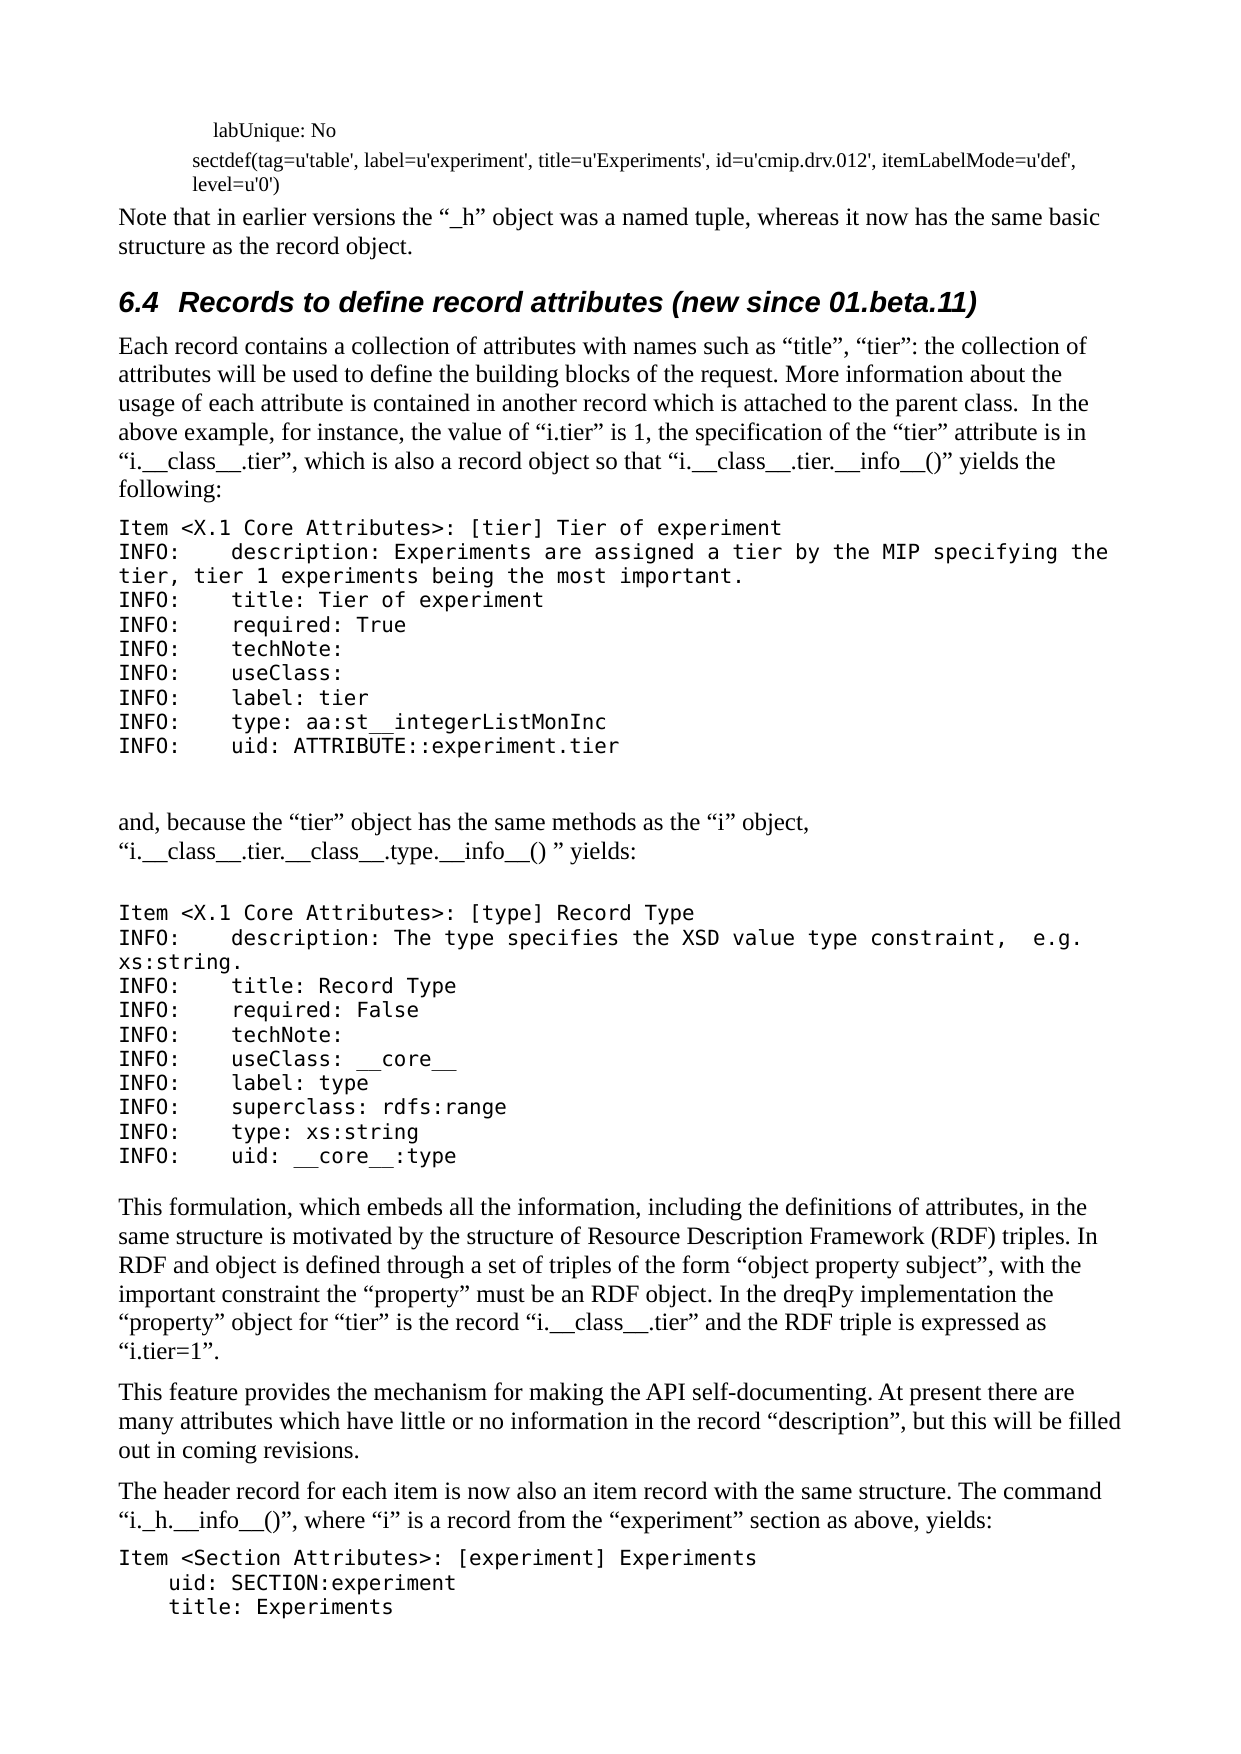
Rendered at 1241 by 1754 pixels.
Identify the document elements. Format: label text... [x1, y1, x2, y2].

text Item <Section Attributes>: [experiment] Experiments [118, 1546, 1122, 1571]
text INFO: label: tier [118, 686, 1122, 710]
text INFO: required: True [118, 613, 1122, 637]
subtitle Records to define record attributes (new since 01.beta.11) [118, 285, 1122, 318]
text uid: SECTION:experiment [118, 1571, 1122, 1595]
text Item <X.1 Core Attributes>: [type] Record Type [118, 901, 1122, 926]
text Each record contains a collection of attributes with names such as “title”, “tier”: the collection of attributes will be used to define the building blocks of the request. More information about the usage of each attribute is contained in another record which is attached to the parent class. In the above example, for instance, the value of “i.tier” is 1, the specification of the “tier” attribute is in “i.__class__.tier”, which is also a record object so that “i.__class__.tier.__info__()” yields the following: [118, 331, 1122, 503]
text The header record for each item is now also an item record with the same structure. The command “i._h.__info__()”, where “i” is a record from the “experiment” section as above, yields: [118, 1476, 1122, 1534]
text INFO: useClass: __core__ [118, 1047, 1122, 1071]
text labUnique: No [192, 118, 1122, 142]
text title: Experiments [118, 1595, 1122, 1619]
text INFO: title: Tier of experiment [118, 588, 1122, 613]
text INFO: uid: ATTRIBUTE::experiment.tier [118, 734, 1122, 758]
text INFO: superclass: rdfs:range [118, 1095, 1122, 1120]
text sectdef(tag=u'table', label=u'experiment', title=u'Experiments', id=u'cmip.drv.012', itemLabelMode=u'def', level=u'0') [192, 148, 1122, 196]
text INFO: label: type [118, 1071, 1122, 1095]
text INFO: techNote: [118, 637, 1122, 661]
text Item <X.1 Core Attributes>: [tier] Tier of experiment [118, 516, 1122, 540]
text INFO: type: xs:string [118, 1120, 1122, 1144]
text This feature provides the mechanism for making the API self-documenting. At present there are many attributes which have little or no information in the record “description”, but this will be filled out in coming revisions. [118, 1377, 1122, 1464]
text INFO: techNote: [118, 1023, 1122, 1047]
text INFO: uid: __core__:type [118, 1144, 1122, 1168]
text INFO: type: aa:st__integerListMonInc [118, 710, 1122, 734]
text Note that in earlier versions the “_h” object was a named tuple, whereas it now has the same basic structure as the record object. [118, 202, 1122, 260]
text INFO: description: The type specifies the XSD value type constraint, e.g. xs:string. [118, 926, 1122, 974]
text INFO: title: Record Type [118, 974, 1122, 998]
text INFO: description: Experiments are assigned a tier by the MIP specifying the tier, tier 1 experiments being the most important. [118, 540, 1122, 588]
text and, because the “tier” object has the same methods as the “i” object, “i.__class__.tier.__class__.type.__info__() ” yields: [118, 807, 1122, 864]
text This formulation, which embeds all the information, including the definitions of attributes, in the same structure is motivated by the structure of Resource Description Framework (RDF) triples. In RDF and object is defined through a set of triples of the form “object property subject”, with the important constraint the “property” must be an RDF object. In the dreqPy implementation the “property” object for “tier” is the record “i.__class__.tier” and the RDF triple is expressed as “i.tier=1”. [118, 1192, 1122, 1365]
text INFO: required: False [118, 998, 1122, 1023]
text INFO: useClass: [118, 661, 1122, 686]
